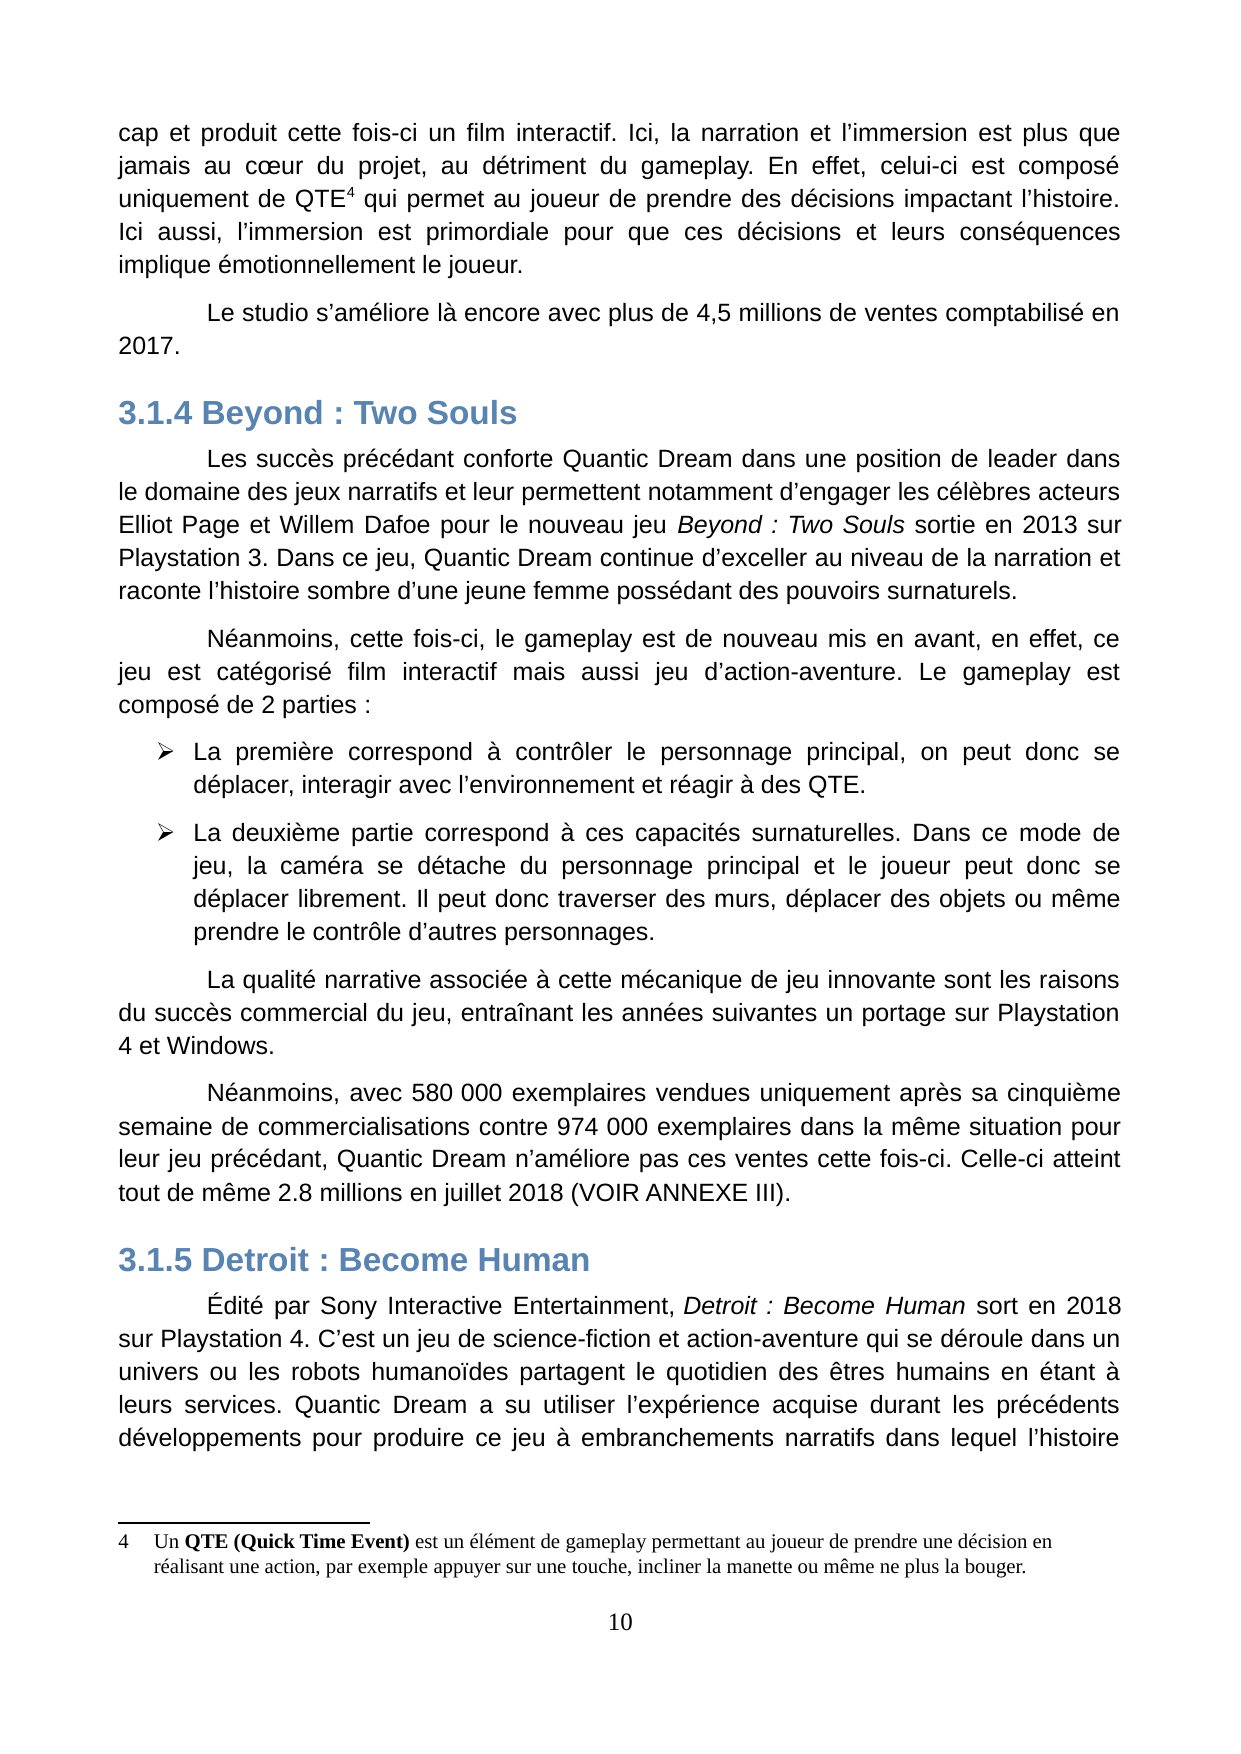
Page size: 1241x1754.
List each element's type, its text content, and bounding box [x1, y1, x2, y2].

text Néanmoins, avec 580 000 exemplaires vendues uniquement après sa cinquième semaine de commercialisations contre 974 000 exemplaires dans la même situation pour leur jeu précédant, Quantic Dream n’améliore pas ces ventes cette fois-ci. Celle-ci atteint tout de même 2.8 millions en juillet 2018 (VOIR ANNEXE III). [118, 1078, 1122, 1206]
subtitle 3.1.4 Beyond : Two Souls [118, 393, 1122, 431]
text Néanmoins, cette fois-ci, le gameplay est de nouveau mis en avant, en effet, ce jeu est catégorisé film interactif mais aussi jeu d’action-aventure. Le gameplay est composé de 2 parties : [118, 624, 1122, 718]
text La qualité narrative associée à cette mécanique de jeu innovante sont les raisons du succès commercial du jeu, entraînant les années suivantes un portage sur Playstation 4 et Windows. [118, 965, 1122, 1059]
list La première correspond à contrôler le personnage principal, on peut donc se déplacer, interagir avec l’environnement et réagir à des QTE. [156, 737, 1122, 799]
subtitle 3.1.5 Detroit : Become Human [118, 1240, 1122, 1278]
text cap et produit cette fois-ci un film interactif. Ici, la narration et l’immersion est plus que jamais au cœur du projet, au détriment du gameplay. En effet, celui-ci est composé uniquement de QTE qui permet au joueur de prendre des décisions impactant l’histoire. Ici aussi, l’immersion est primordiale pour que ces décisions et leurs conséquences implique émotionnellement le joueur. [118, 118, 1122, 279]
text Un QTE (Quick Time Event) est un élément de gameplay permettant au joueur de prendre une décision en réalisant une action, par exemple appuyer sur une touche, incliner la manette ou même ne plus la bouger. [118, 1529, 1122, 1578]
text Édité par Sony Interactive Entertainment, Detroit : Become Human sort en 2018 sur Playstation 4. C’est un jeu de science-fiction et action-aventure qui se déroule dans un univers ou les robots humanoïdes partagent le quotidien des êtres humains en étant à leurs services. Quantic Dream a su utiliser l’expérience acquise durant les précédents développements pour produire ce jeu à embranchements narratifs dans lequel l’histoire [118, 1291, 1122, 1451]
text Le studio s’améliore là encore avec plus de 4,5 millions de ventes comptabilisé en 2017. [118, 298, 1122, 359]
text Les succès précédant conforte Quantic Dream dans une position de leader dans le domaine des jeux narratifs et leur permettent notamment d’engager les célèbres acteurs Elliot Page et Willem Dafoe pour le nouveau jeu Beyond : Two Souls sortie en 2013 sur Playstation 3. Dans ce jeu, Quantic Dream continue d’exceller au niveau de la narration et raconte l’histoire sombre d’une jeune femme possédant des pouvoirs surnaturels. [118, 444, 1122, 605]
list La deuxième partie correspond à ces capacités surnaturelles. Dans ce mode de jeu, la caméra se détache du personnage principal et le joueur peut donc se déplacer librement. Il peut donc traverser des murs, déplacer des objets ou même prendre le contrôle d’autres personnages. [156, 818, 1122, 946]
